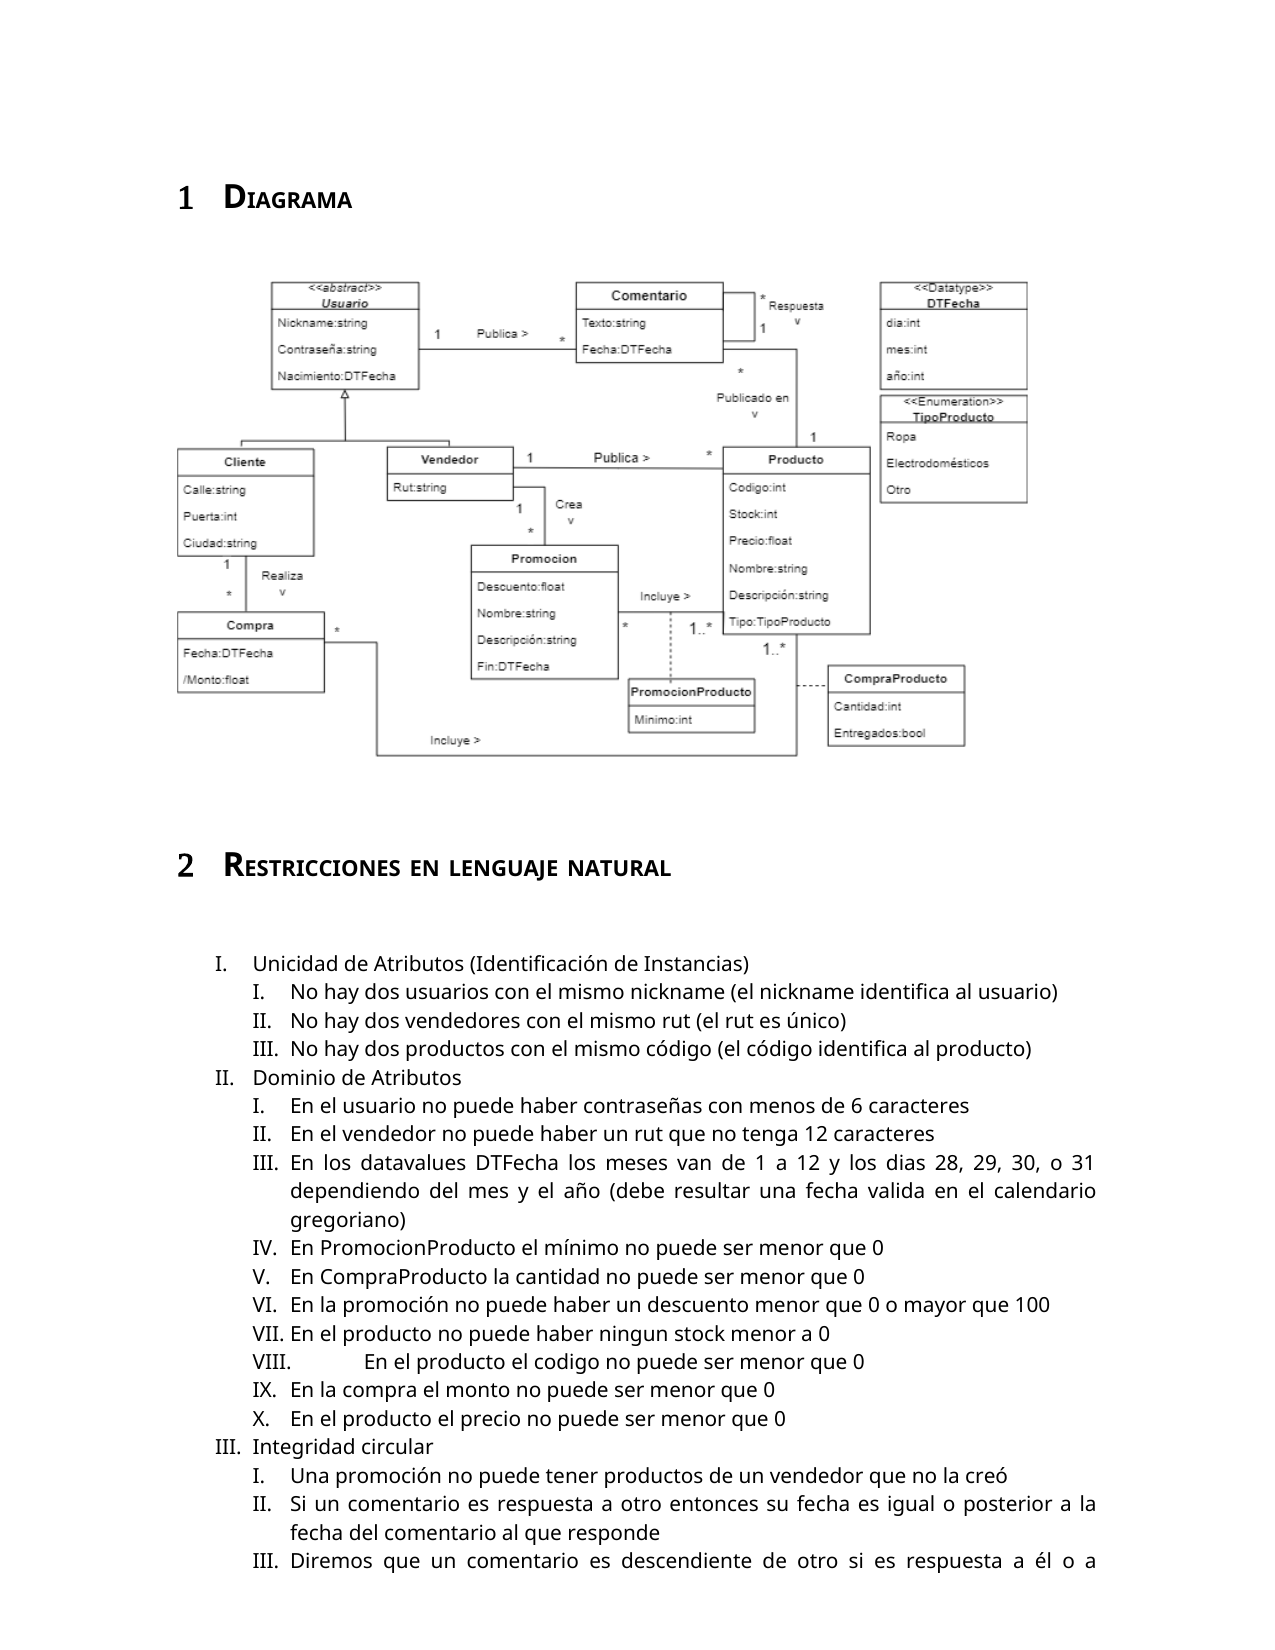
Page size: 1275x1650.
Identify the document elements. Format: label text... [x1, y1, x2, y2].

list No hay dos vendedores con el mismo rut (el rut es único) [252, 1006, 1098, 1034]
list Una promoción no puede tener productos de un vendedor que no la creó [252, 1461, 1098, 1489]
list Integridad circular [215, 1432, 1098, 1461]
list En la promoción no puede haber un descuento menor que 0 o mayor que 100 [252, 1290, 1098, 1319]
list Si un comentario es respuesta a otro entonces su fecha es igual o posterior a la fecha del comentario al que responde [252, 1489, 1098, 1546]
list No hay dos productos con el mismo código (el código identifica al producto) [252, 1034, 1098, 1063]
list En el vendedor no puede haber un rut que no tenga 12 caracteres [252, 1119, 1098, 1148]
subtitle Restricciones en lenguaje natural [177, 840, 1098, 886]
list En PromocionProducto el mínimo no puede ser menor que 0 [252, 1233, 1098, 1262]
list Unicidad de Atributos (Identificación de Instancias) [215, 949, 1098, 977]
list En CompraProducto la cantidad no puede ser menor que 0 [252, 1262, 1098, 1290]
list Dominio de Atributos [215, 1063, 1098, 1091]
list Diremos que un comentario es descendiente de otro si es respuesta a él o a [252, 1546, 1098, 1574]
list En el producto el codigo no puede ser menor que 0 [252, 1347, 1098, 1376]
list No hay dos usuarios con el mismo nickname (el nickname identifica al usuario) [252, 977, 1098, 1006]
list En la compra el monto no puede ser menor que 0 [252, 1376, 1098, 1404]
list En el producto no puede haber ningun stock menor a 0 [252, 1319, 1098, 1347]
picture [177, 281, 1029, 759]
list En el usuario no puede haber contraseñas con menos de 6 caracteres [252, 1091, 1098, 1119]
subtitle Diagrama [177, 173, 1098, 218]
list En los datavalues DTFecha los meses van de 1 a 12 y los dias 28, 29, 30, o 31 dependiendo del mes y el año (debe resultar una fecha valida en el calendario gregoriano) [252, 1148, 1098, 1233]
list En el producto el precio no puede ser menor que 0 [252, 1404, 1098, 1432]
